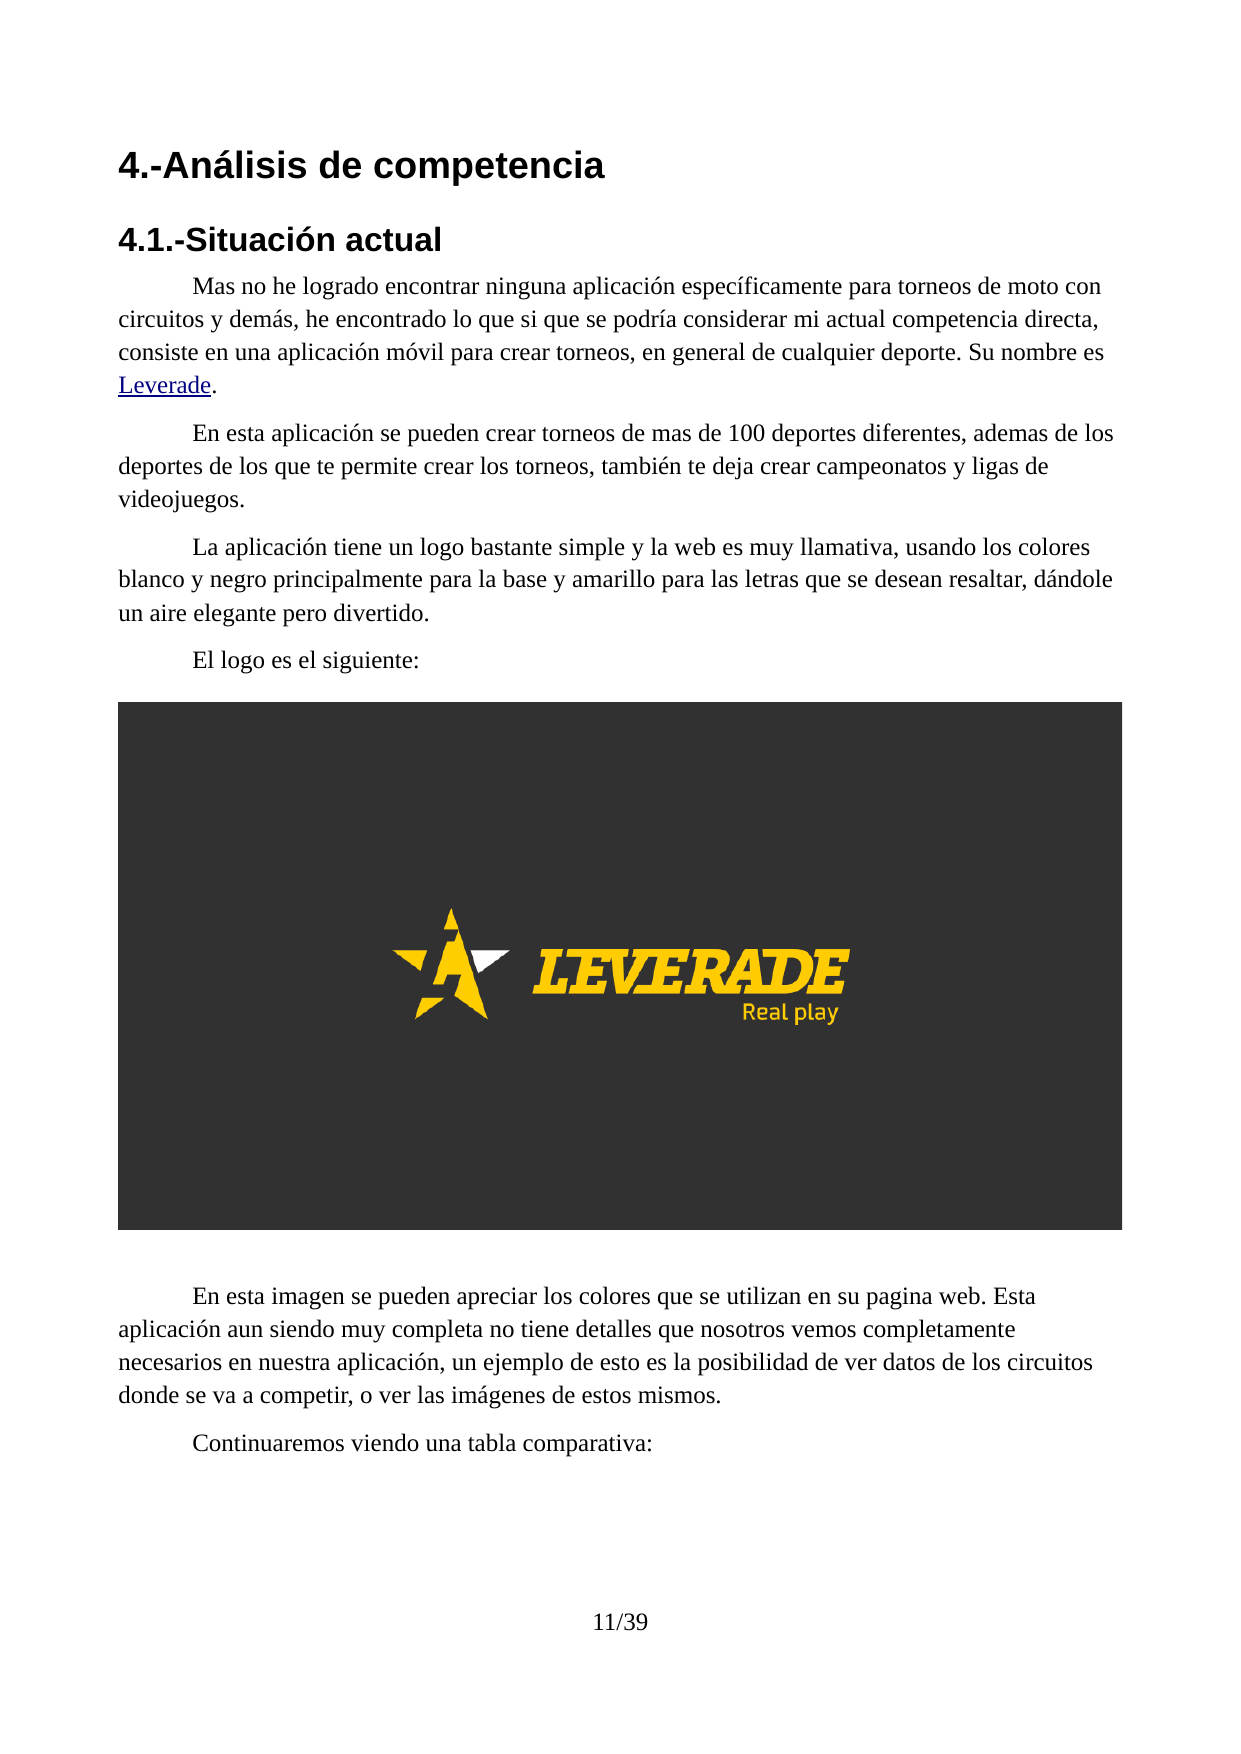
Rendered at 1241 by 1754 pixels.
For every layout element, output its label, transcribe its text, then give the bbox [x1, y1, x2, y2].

picture [118, 702, 1123, 1230]
text Mas no he logrado encontrar ninguna aplicación específicamente para torneos de moto con circuitos y demás, he encontrado lo que si que se podría considerar mi actual competencia directa, consiste en una aplicación móvil para crear torneos, en general de cualquier deporte. Su nombre es Leverade. [118, 271, 1122, 399]
text Continuaremos viendo una tabla comparativa: [118, 1428, 1122, 1457]
text La aplicación tiene un logo bastante simple y la web es muy llamativa, usando los colores blanco y negro principalmente para la base y amarillo para las letras que se desean resaltar, dándole un aire elegante pero divertido. [118, 532, 1122, 626]
text En esta aplicación se pueden crear torneos de mas de 100 deportes diferentes, ademas de los deportes de los que te permite crear los torneos, también te deja crear campeonatos y ligas de videojuegos. [118, 418, 1122, 513]
text En esta imagen se pueden apreciar los colores que se utilizan en su pagina web. Esta aplicación aun siendo muy completa no tiene detalles que nosotros vemos completamente necesarios en nuestra aplicación, un ejemplo de esto es la posibilidad de ver datos de los circuitos donde se va a competir, o ver las imágenes de estos mismos. [118, 1281, 1122, 1409]
subtitle 4.1.-Situación actual [118, 220, 1122, 259]
subtitle 4.-Análisis de competencia [118, 143, 1122, 187]
text El logo es el siguiente: [118, 645, 1122, 674]
